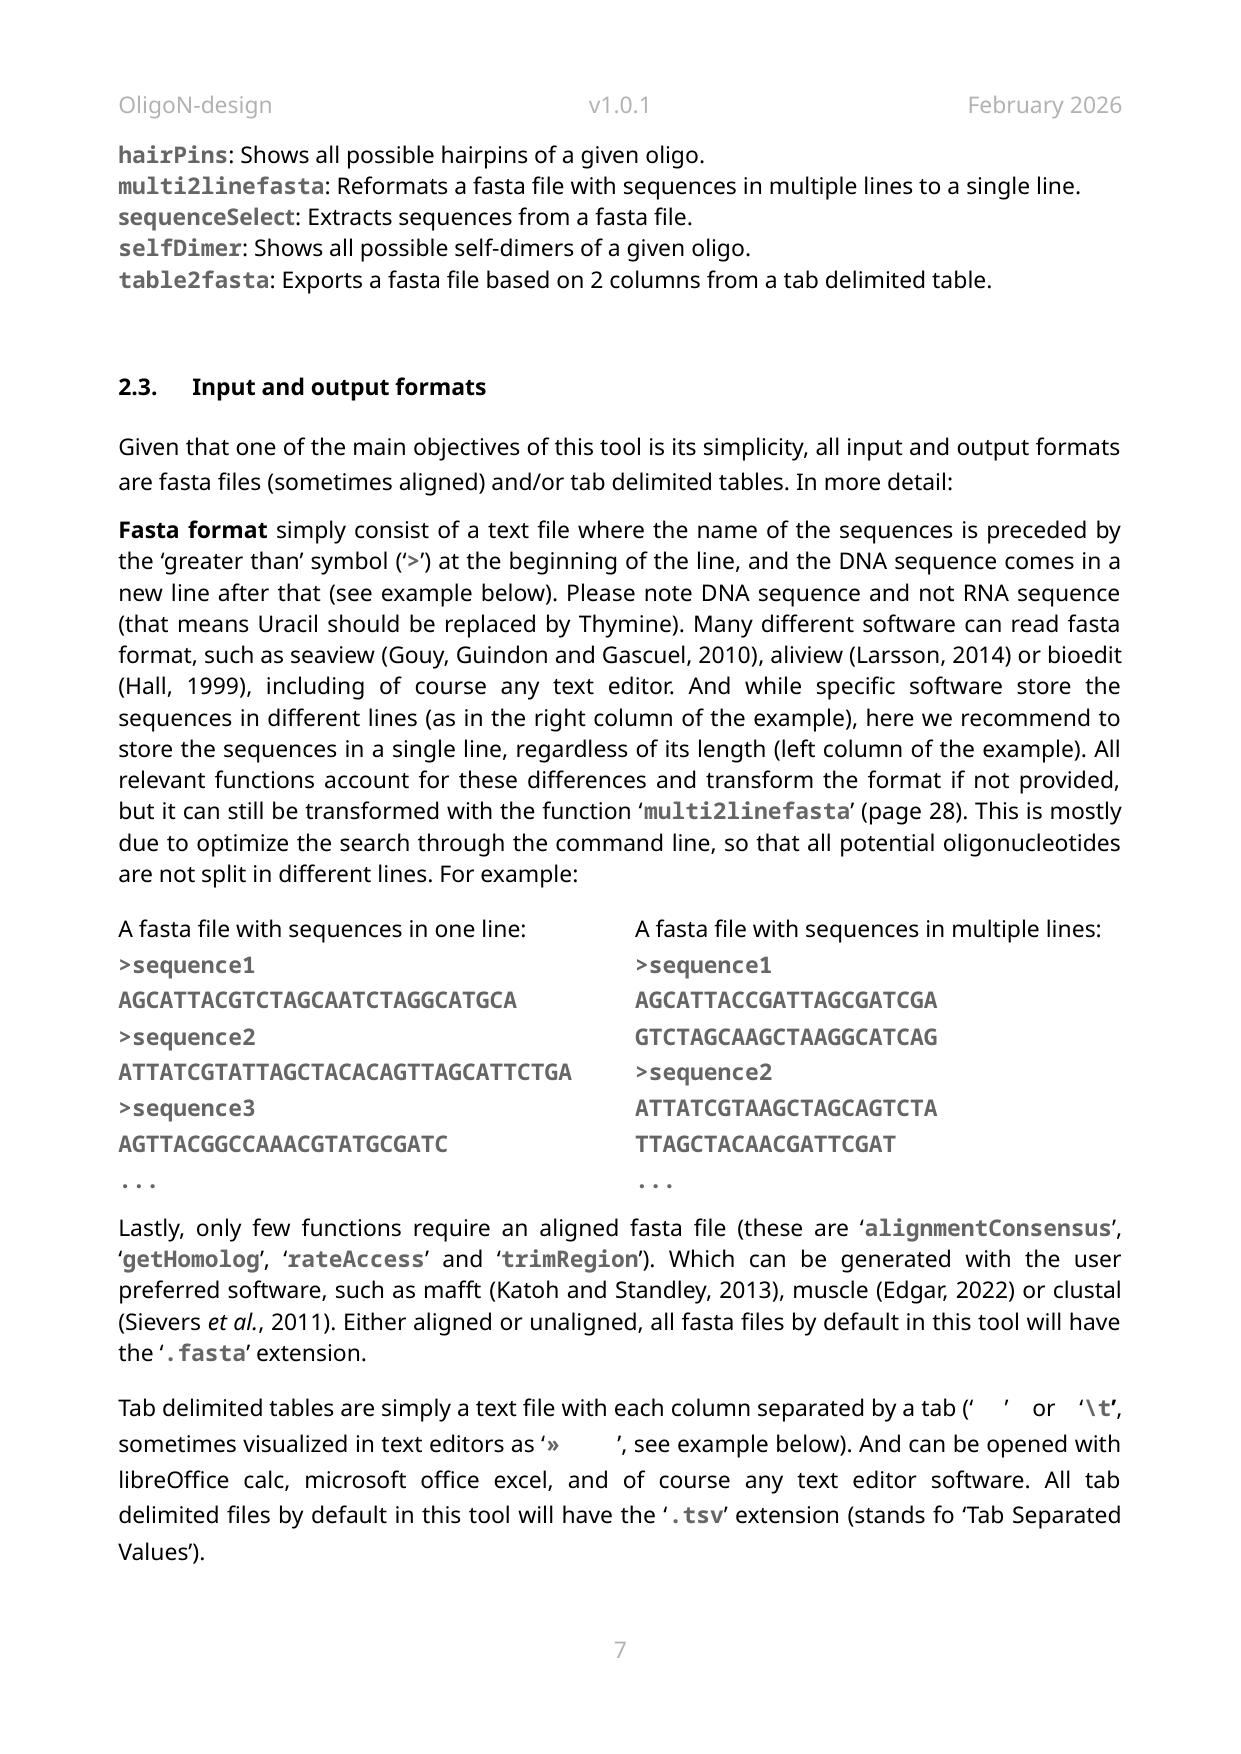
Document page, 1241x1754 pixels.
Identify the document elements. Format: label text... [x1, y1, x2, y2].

text multi2linefasta: Reformats a fasta file with sequences in multiple lines to a single line. [118, 170, 1122, 201]
text >sequence1 AGCATTACCGATTAGCGATCGA GTCTAGCAAGCTAAGGCATCAG >sequence2 ATTATCGTAAGCTAGCAGTCTA TTAGCTACAACGATTCGAT ... [635, 948, 1122, 1195]
text table2fasta: Exports a fasta file based on 2 columns from a tab delimited table. [118, 264, 1122, 295]
text sequenceSelect: Extracts sequences from a fasta file. [118, 201, 1122, 232]
text >sequence1 AGCATTACGTCTAGCAATCTAGGCATGCA >sequence2 ATTATCGTATTAGCTACACAGTTAGCATTCTGA >sequence3 AGTTACGGCCAAACGTATGCGATC ... [118, 948, 605, 1195]
text Tab delimited tables are simply a text file with each column separated by a tab (‘ ’ or ‘\t’, sometimes visualized in text editors as ‘» ’, see example below). And can be opened with libreOffice calc, microsoft office excel, and of course any text editor software. All tab delimited files by default in this tool will have the ‘.tsv’ extension (stands fo ‘Tab Separated Values’). [118, 1392, 1122, 1567]
text Given that one of the main objectives of this tool is its simplicity, all input and output formats are fasta files (sometimes aligned) and/or tab delimited tables. In more detail: [118, 430, 1122, 498]
text A fasta file with sequences in one line: [118, 913, 605, 944]
text hairPins: Shows all possible hairpins of a given oligo. [118, 139, 1122, 170]
text A fasta file with sequences in multiple lines: [635, 913, 1122, 944]
text Lastly, only few functions require an aligned fasta file (these are ‘alignmentConsensus’, ‘getHomolog’, ‘rateAccess’ and ‘trimRegion’). Which can be generated with the user preferred software, such as mafft (Katoh and Standley, 2013), muscle (Edgar, 2022) or clustal (Sievers et al., 2011). Either aligned or unaligned, all fasta files by default in this tool will have the ‘.fasta’ extension. [118, 1212, 1122, 1368]
text Fasta format simply consist of a text file where the name of the sequences is preceded by the ‘greater than’ symbol (‘>’) at the beginning of the line, and the DNA sequence comes in a new line after that (see example below). Please note DNA sequence and not RNA sequence (that means Uracil should be replaced by Thymine). Many different software can read fasta format, such as seaview (Gouy, Guindon and Gascuel, 2010), aliview (Larsson, 2014) or bioedit (Hall, 1999), including of course any text editor. And while specific software store the sequences in different lines (as in the right column of the example), here we recommend to store the sequences in a single line, regardless of its length (left column of the example). All relevant functions account for these differences and transform the format if not provided, but it can still be transformed with the function ‘multi2linefasta’ (page 28). This is mostly due to optimize the search through the command line, so that all potential oligonucleotides are not split in different lines. For example: [118, 514, 1122, 889]
text selfDimer: Shows all possible self-dimers of a given oligo. [118, 232, 1122, 264]
subtitle Input and output formats [118, 371, 1122, 402]
